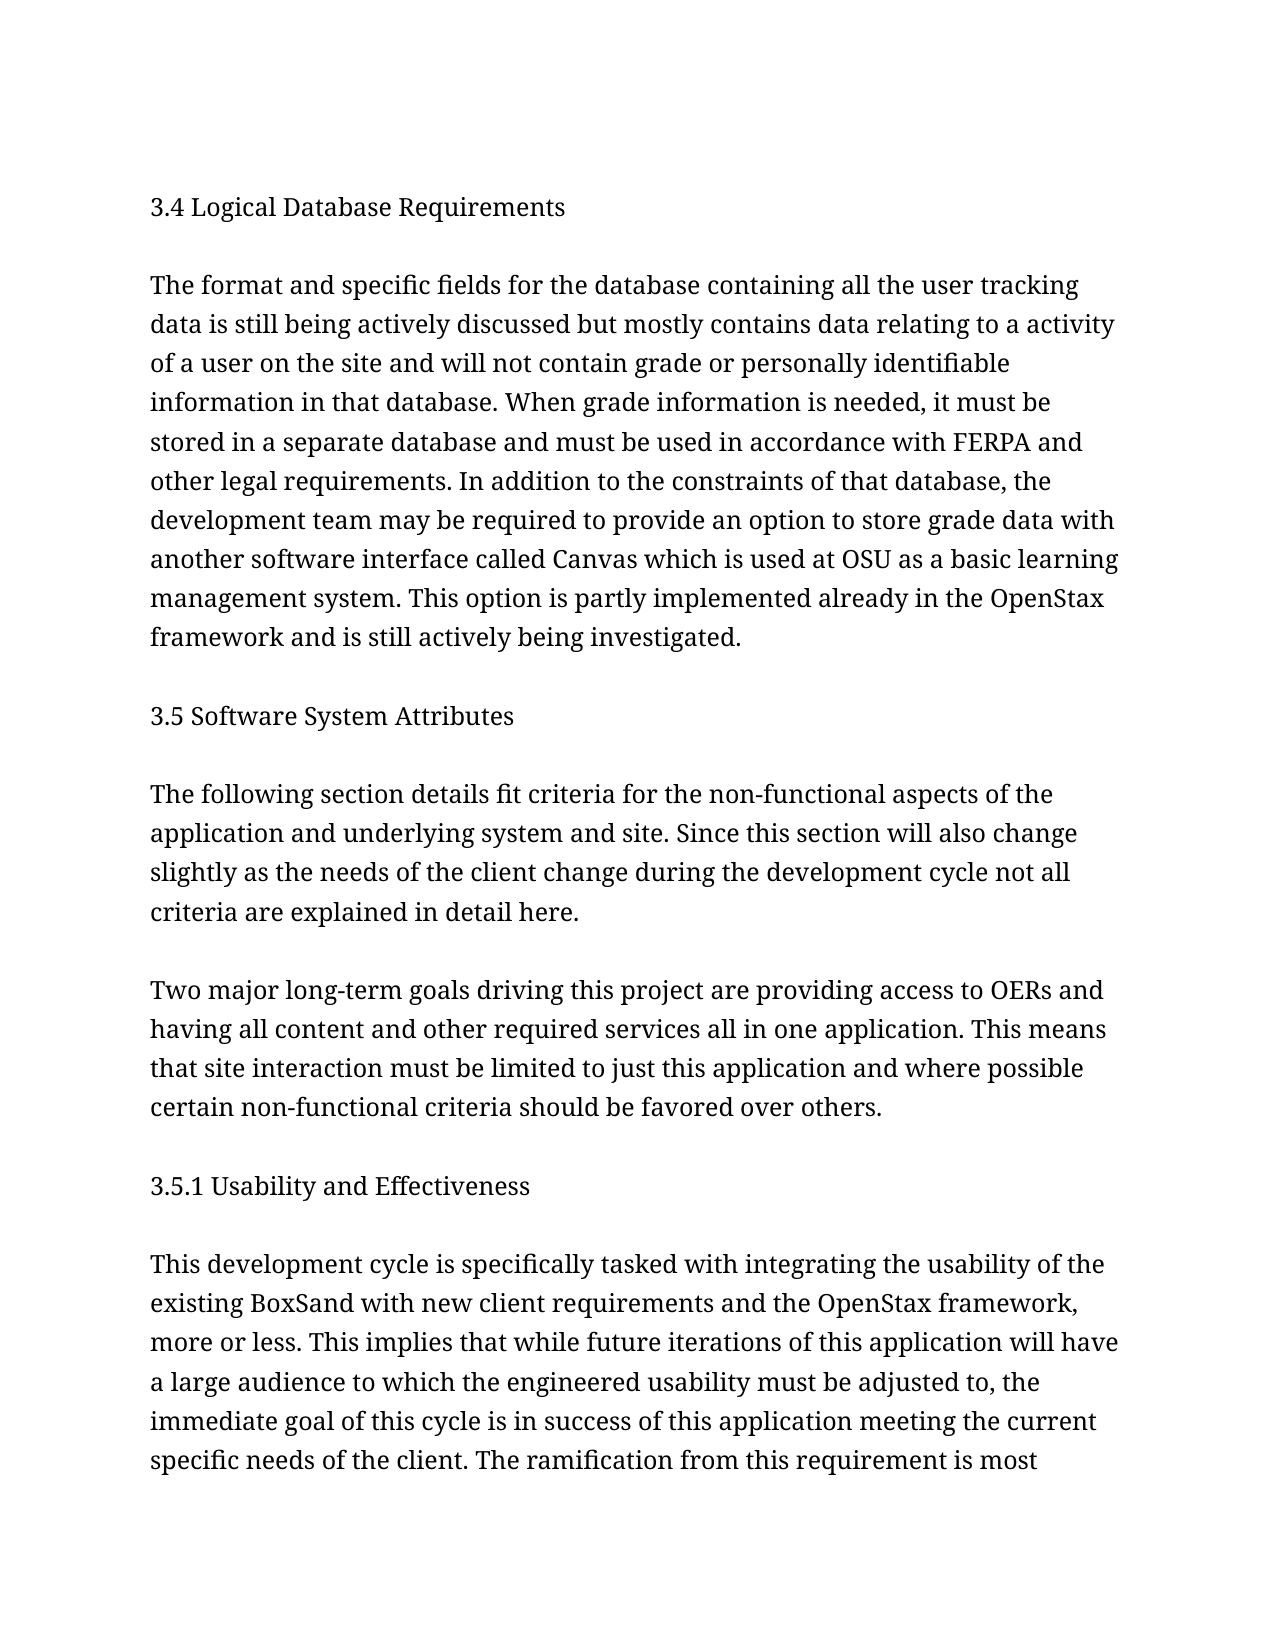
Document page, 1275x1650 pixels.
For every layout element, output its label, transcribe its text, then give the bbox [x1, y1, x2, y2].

text This development cycle is specifically tasked with integrating the usability of the existing BoxSand with new client requirements and the OpenStax framework, more or less. This implies that while future iterations of this application will have a large audience to which the engineered usability must be adjusted to, the immediate goal of this cycle is in success of this application meeting the current specific needs of the client. The ramification from this requirement is most [150, 1247, 1125, 1477]
text Two major long-term goals driving this project are providing access to OERs and having all content and other required services all in one application. This means that site interaction must be limited to just this application and where possible certain non-functional criteria should be favored over others. [150, 972, 1125, 1124]
text The following section details fit criteria for the non-functional aspects of the application and underlying system and site. Since this section will also change slightly as the needs of the client change during the development cycle not all criteria are explained in detail here. [150, 777, 1125, 928]
text 3.5 Software System Attributes [150, 698, 1125, 732]
text 3.4 Logical Database Requirements [150, 189, 1125, 223]
text 3.5.1 Usability and Effectiveness [150, 1168, 1125, 1202]
text The format and specific fields for the database containing all the user tracking data is still being actively discussed but mostly contains data relating to a activity of a user on the site and will not contain grade or personally identifiable information in that database. When grade information is needed, it must be stored in a separate database and must be used in accordance with FERPA and other legal requirements. In addition to the constraints of that database, the development team may be required to provide an option to store grade data with another software interface called Canvas which is used at OSU as a basic learning management system. This option is partly implemented already in the OpenStax framework and is still actively being investigated. [150, 267, 1125, 654]
